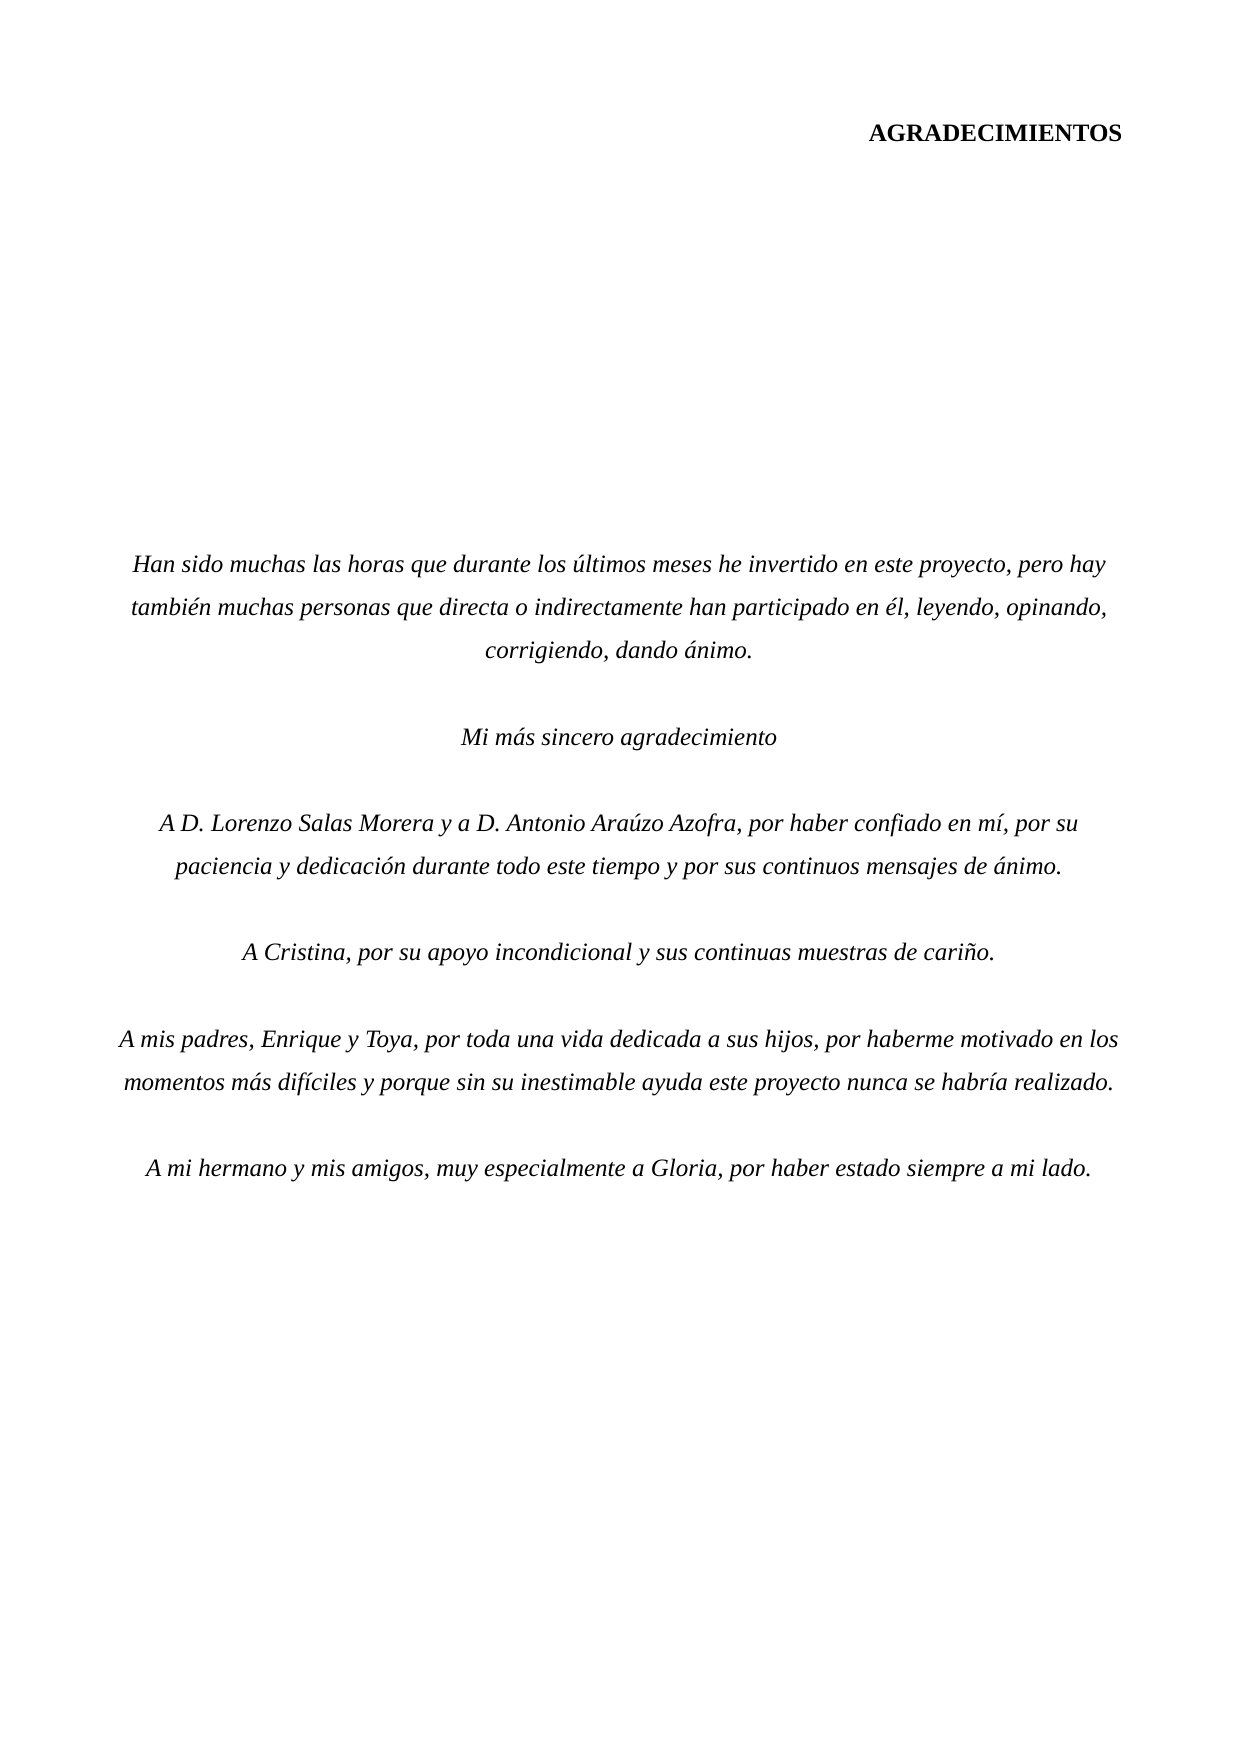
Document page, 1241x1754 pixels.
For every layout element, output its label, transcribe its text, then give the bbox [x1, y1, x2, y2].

text Mi más sincero agradecimiento [118, 722, 1122, 751]
text A mi hermano y mis amigos, muy especialmente a Gloria, por haber estado siempre a mi lado. [118, 1153, 1122, 1182]
text A D. Lorenzo Salas Morera y a D. Antonio Araúzo Azofra, por haber confiado en mí, por su paciencia y dedicación durante todo este tiempo y por sus continuos mensajes de ánimo. [118, 808, 1122, 880]
text AGRADECIMIENTOS [118, 118, 1122, 147]
text A Cristina, por su apoyo incondicional y sus continuas muestras de cariño. [118, 937, 1122, 966]
text Han sido muchas las horas que durante los últimos meses he invertido en este proyecto, pero hay también muchas personas que directa o indirectamente han participado en él, leyendo, opinando, corrigiendo, dando ánimo. [118, 549, 1122, 664]
text A mis padres, Enrique y Toya, por toda una vida dedicada a sus hijos, por haberme motivado en los momentos más difíciles y porque sin su inestimable ayuda este proyecto nunca se habría realizado. [118, 1024, 1122, 1096]
